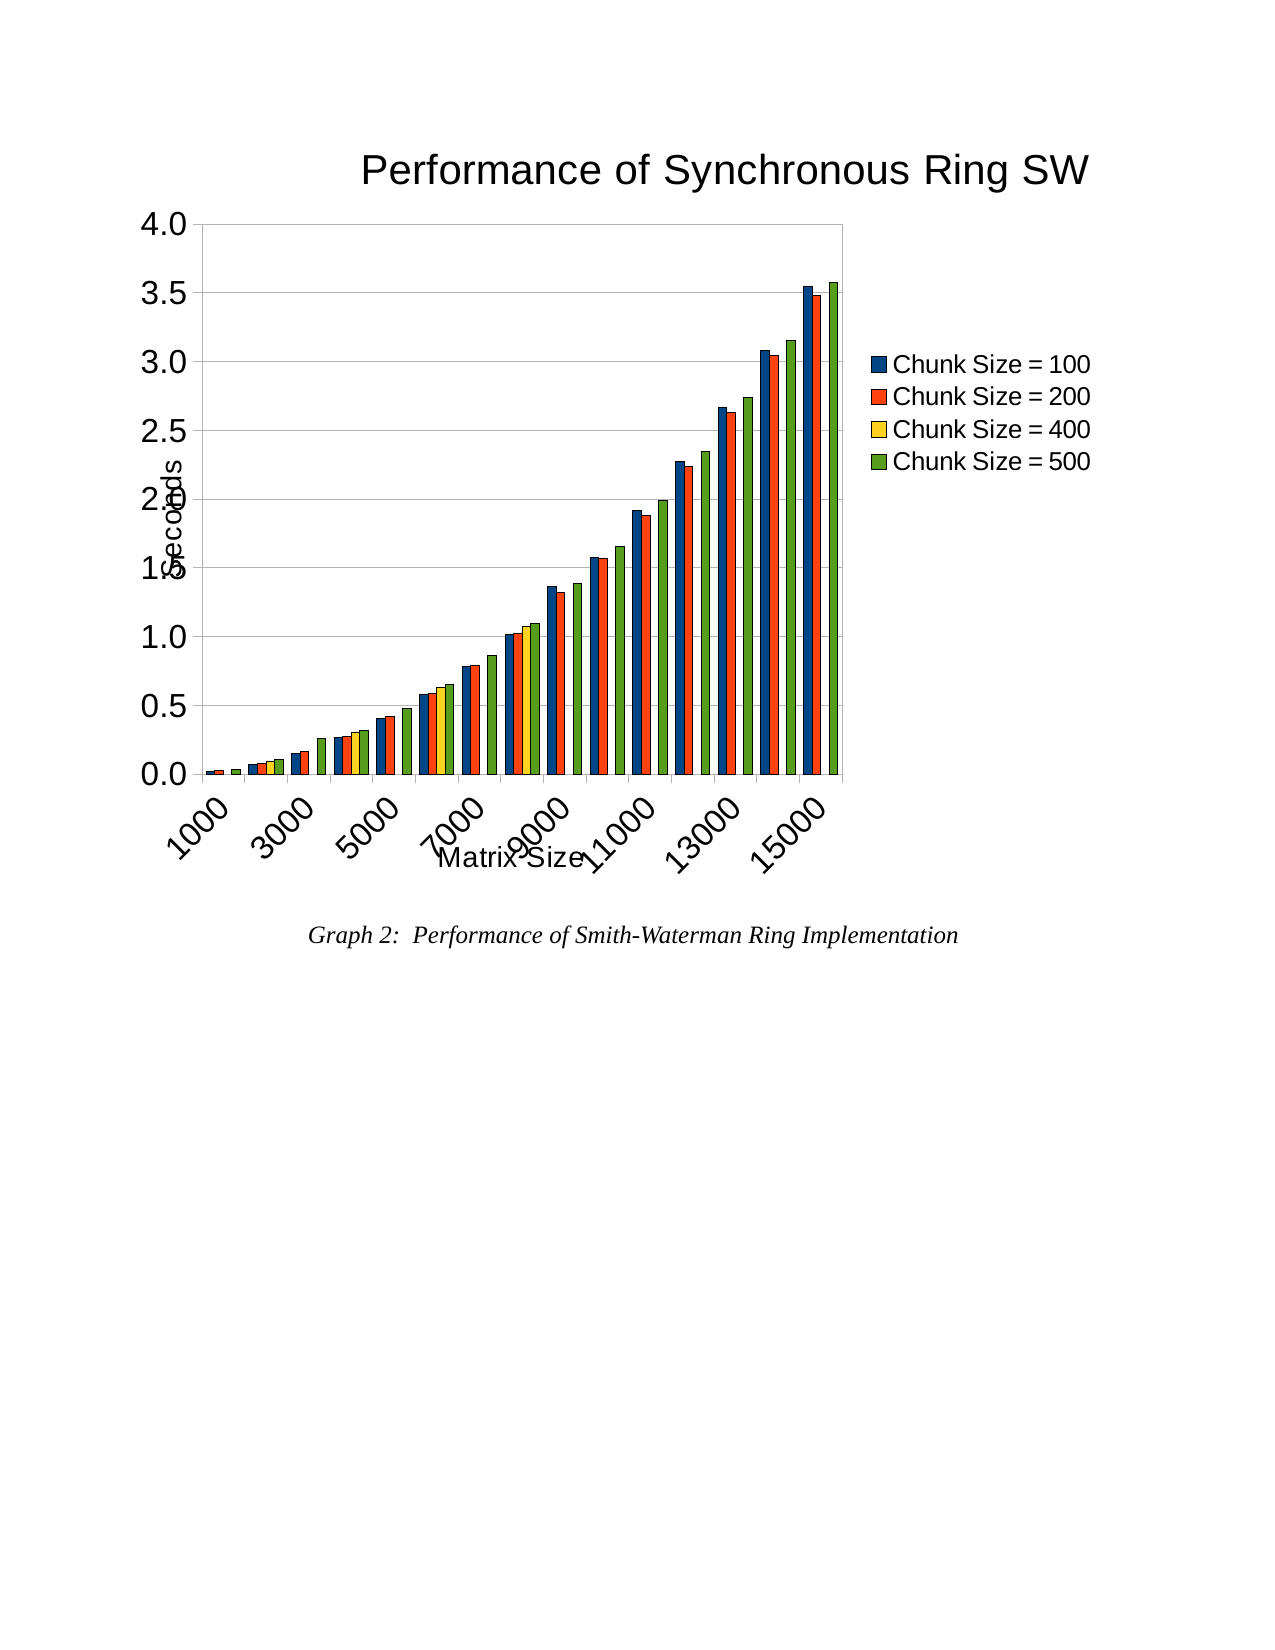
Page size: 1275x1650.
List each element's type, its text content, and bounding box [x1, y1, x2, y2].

text Graph 2: Performance of Smith-Waterman Ring Implementation [118, 118, 1157, 949]
